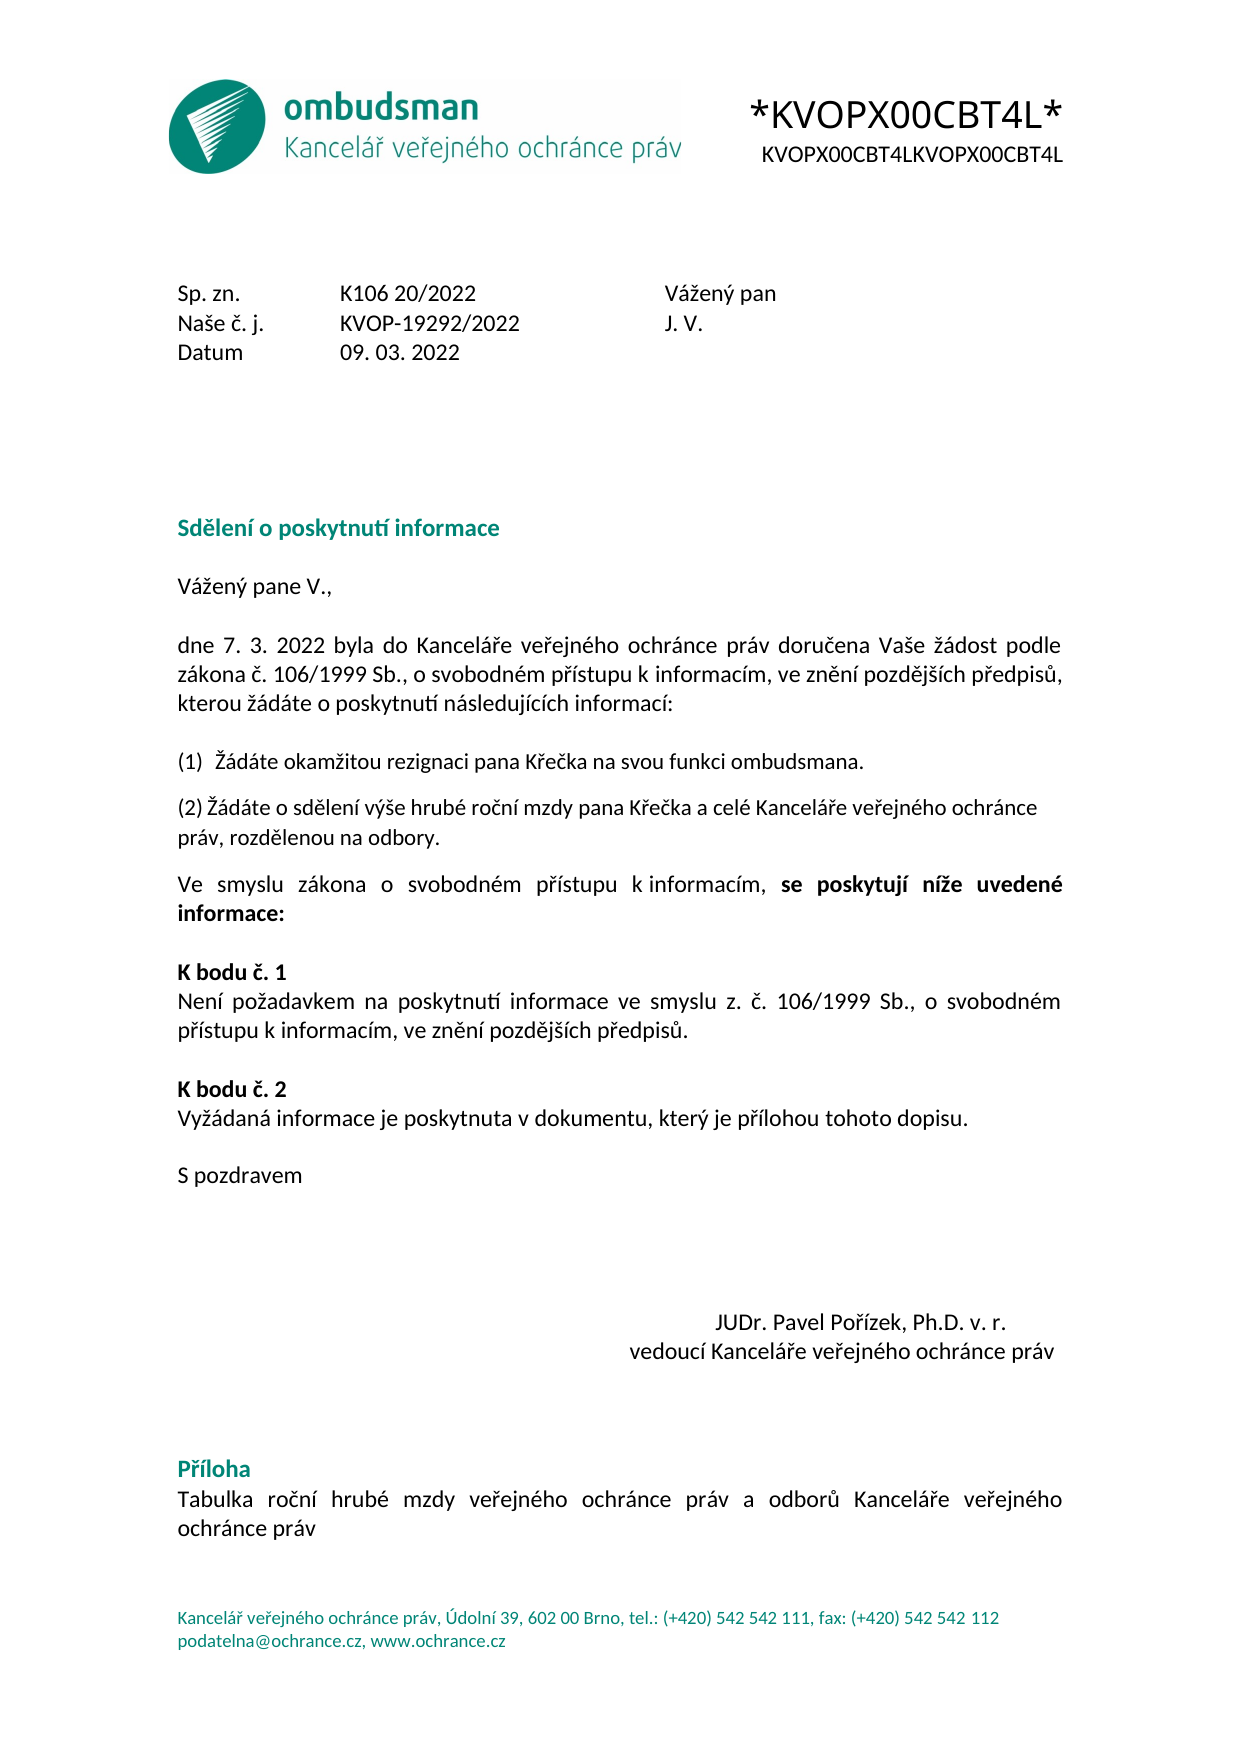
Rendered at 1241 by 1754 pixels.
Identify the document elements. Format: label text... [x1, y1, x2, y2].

subtitle Sdělení o poskytnutí informace [177, 513, 1063, 543]
list Žádáte okamžitou rezignaci pana Křečka na svou funkci ombudsmana. [177, 747, 1063, 775]
text K bodu č. 1 [177, 957, 1063, 986]
list Žádáte o sdělení výše hrubé roční mzdy pana Křečka a celé Kanceláře veřejného ochránce práv, rozdělenou na odbory. [177, 793, 1063, 851]
text Není požadavkem na poskytnutí informace ve smyslu z. č. 106/1999 Sb., o svobodném přístupu k informacím, ve znění pozdějších předpisů. [177, 986, 1063, 1045]
text K bodu č. 2 [177, 1074, 1063, 1103]
text vedoucí Kanceláře veřejného ochránce práv [177, 1336, 1063, 1366]
text Ve smyslu zákona o svobodném přístupu k informacím, se poskytují níže uvedené informace: [177, 869, 1063, 928]
text S pozdravem [177, 1161, 1063, 1190]
text Vážený pane V., [177, 571, 1063, 600]
table_header K106 20/2022 KVOP-19292/2022 09. 03. 2022 [340, 220, 664, 513]
table_header Sp. zn. Naše č. j. Datum [177, 220, 340, 513]
text dne 7. 3. 2022 byla do Kanceláře veřejného ochránce práv doručena Vaše žádost podle zákona č. 106/1999 Sb., o svobodném přístupu k informacím, ve znění pozdějších předpisů, kterou žádáte o poskytnutí následujících informací: [177, 630, 1063, 717]
table_header Vážený pan J. V. [665, 220, 1085, 513]
text Vyžádaná informace je poskytnuta v dokumentu, který je přílohou tohoto dopisu. [177, 1103, 1063, 1133]
text Příloha [177, 1453, 1063, 1484]
text Tabulka roční hrubé mzdy veřejného ochránce práv a odborů Kanceláře veřejného ochránce práv [177, 1484, 1063, 1542]
text JUDr. Pavel Pořízek, Ph.D. v. r. [177, 1307, 1063, 1336]
